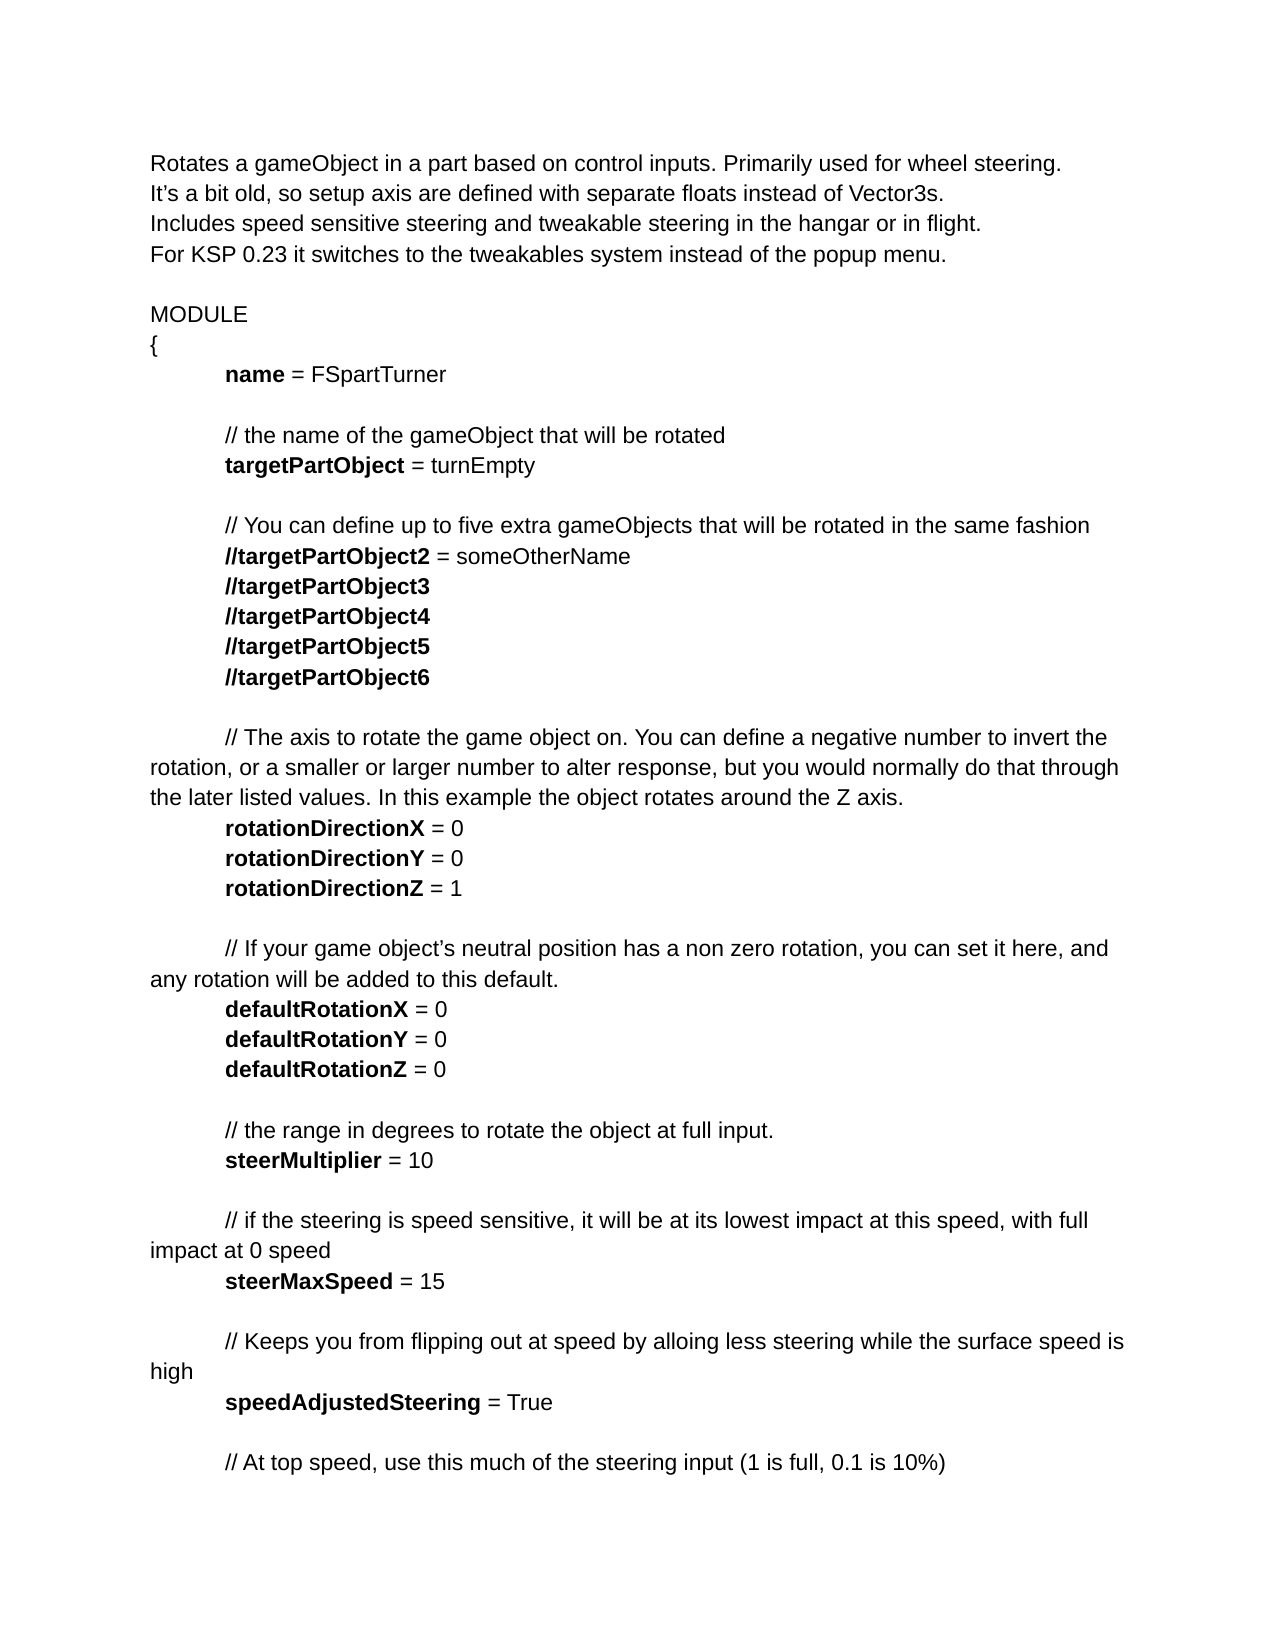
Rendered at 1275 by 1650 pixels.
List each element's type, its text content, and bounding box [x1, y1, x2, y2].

text It’s a bit old, so setup axis are defined with separate floats instead of Vector3s. [150, 180, 1125, 207]
text // At top speed, use this much of the steering input (1 is full, 0.1 is 10%) [150, 1449, 1125, 1475]
text //targetPartObject3 [150, 573, 1125, 599]
text { [150, 331, 1125, 358]
text // the range in degrees to rotate the object at full input. [150, 1117, 1125, 1143]
text // If your game object’s neutral position has a non zero rotation, you can set it here, and any rotation will be added to this default. [150, 935, 1125, 992]
text defaultRotationZ = 0 [150, 1056, 1125, 1083]
text speedAdjustedSteering = True [150, 1388, 1125, 1415]
text //targetPartObject4 [150, 603, 1125, 629]
text Rotates a gameObject in a part based on control inputs. Primarily used for wheel steering. [150, 150, 1125, 176]
text Includes speed sensitive steering and tweakable steering in the hangar or in flight. [150, 210, 1125, 237]
text // You can define up to five extra gameObjects that will be rotated in the same fashion [150, 512, 1125, 539]
text defaultRotationX = 0 [150, 996, 1125, 1022]
text //targetPartObject5 [150, 633, 1125, 660]
text MODULE [150, 301, 1125, 327]
text rotationDirectionY = 0 [150, 845, 1125, 871]
text rotationDirectionX = 0 [150, 814, 1125, 841]
text targetPartObject = turnEmpty [150, 452, 1125, 478]
text steerMaxSpeed = 15 [150, 1268, 1125, 1294]
text rotationDirectionZ = 1 [150, 875, 1125, 901]
text // if the steering is speed sensitive, it will be at its lowest impact at this speed, with full impact at 0 speed [150, 1207, 1125, 1264]
text For KSP 0.23 it switches to the tweakables system instead of the popup menu. [150, 241, 1125, 267]
text //targetPartObject6 [150, 663, 1125, 690]
text defaultRotationY = 0 [150, 1026, 1125, 1052]
text steerMultiplier = 10 [150, 1147, 1125, 1173]
text // The axis to rotate the game object on. You can define a negative number to invert the rotation, or a smaller or larger number to alter response, but you would normally do that through the later listed values. In this example the object rotates around the Z axis. [150, 724, 1125, 811]
text //targetPartObject2 = someOtherName [150, 543, 1125, 569]
text // the name of the gameObject that will be rotated [150, 422, 1125, 448]
text // Keeps you from flipping out at speed by alloing less steering while the surface speed is high [150, 1328, 1125, 1385]
text name = FSpartTurner [150, 361, 1125, 388]
